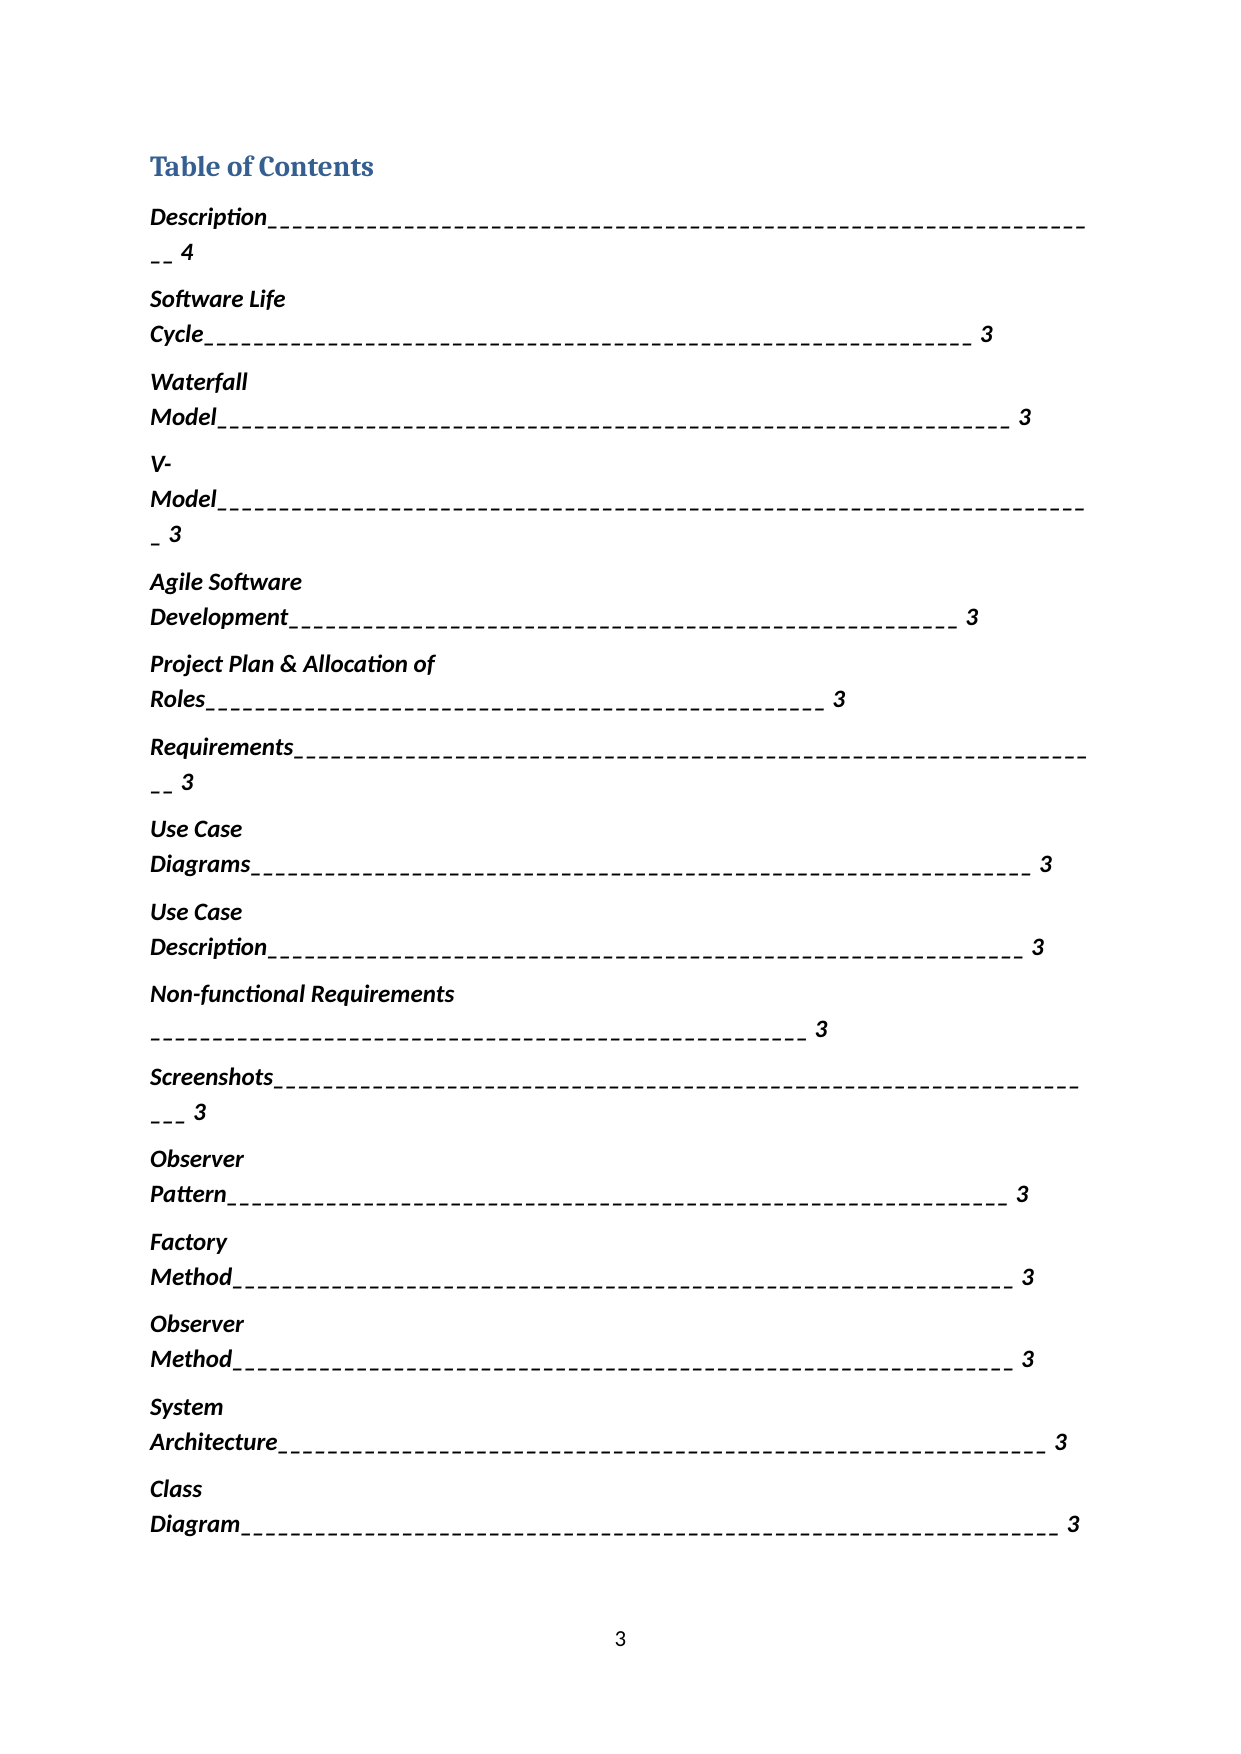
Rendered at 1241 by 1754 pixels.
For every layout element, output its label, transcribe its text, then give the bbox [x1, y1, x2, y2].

text Screenshots____________________________________________________________________ 3 [150, 1061, 1090, 1127]
text Use Case Description_____________________________________________________________ 3 [150, 896, 1090, 962]
text System Architecture______________________________________________________________ 3 [150, 1391, 1090, 1457]
text Waterfall Model________________________________________________________________ 3 [150, 366, 1090, 432]
text Description____________________________________________________________________ 4 [150, 201, 1090, 267]
text Class Diagram__________________________________________________________________ 3 [150, 1473, 1090, 1539]
text Use Case Diagrams_______________________________________________________________ 3 [150, 813, 1090, 879]
text Agile Software Development______________________________________________________ 3 [150, 566, 1090, 632]
text Requirements__________________________________________________________________ 3 [150, 731, 1090, 797]
text Project Plan & Allocation of Roles__________________________________________________ 3 [150, 648, 1090, 714]
text Software Life Cycle______________________________________________________________ 3 [150, 283, 1090, 349]
subtitle Table of Contents [150, 150, 1090, 183]
text Factory Method_______________________________________________________________ 3 [150, 1226, 1090, 1292]
text Observer Pattern_______________________________________________________________ 3 [150, 1143, 1090, 1209]
text Observer Method_______________________________________________________________ 3 [150, 1308, 1090, 1374]
text Non-functional Requirements _____________________________________________________ 3 [150, 978, 1090, 1044]
text V-Model_______________________________________________________________________ 3 [150, 448, 1090, 549]
